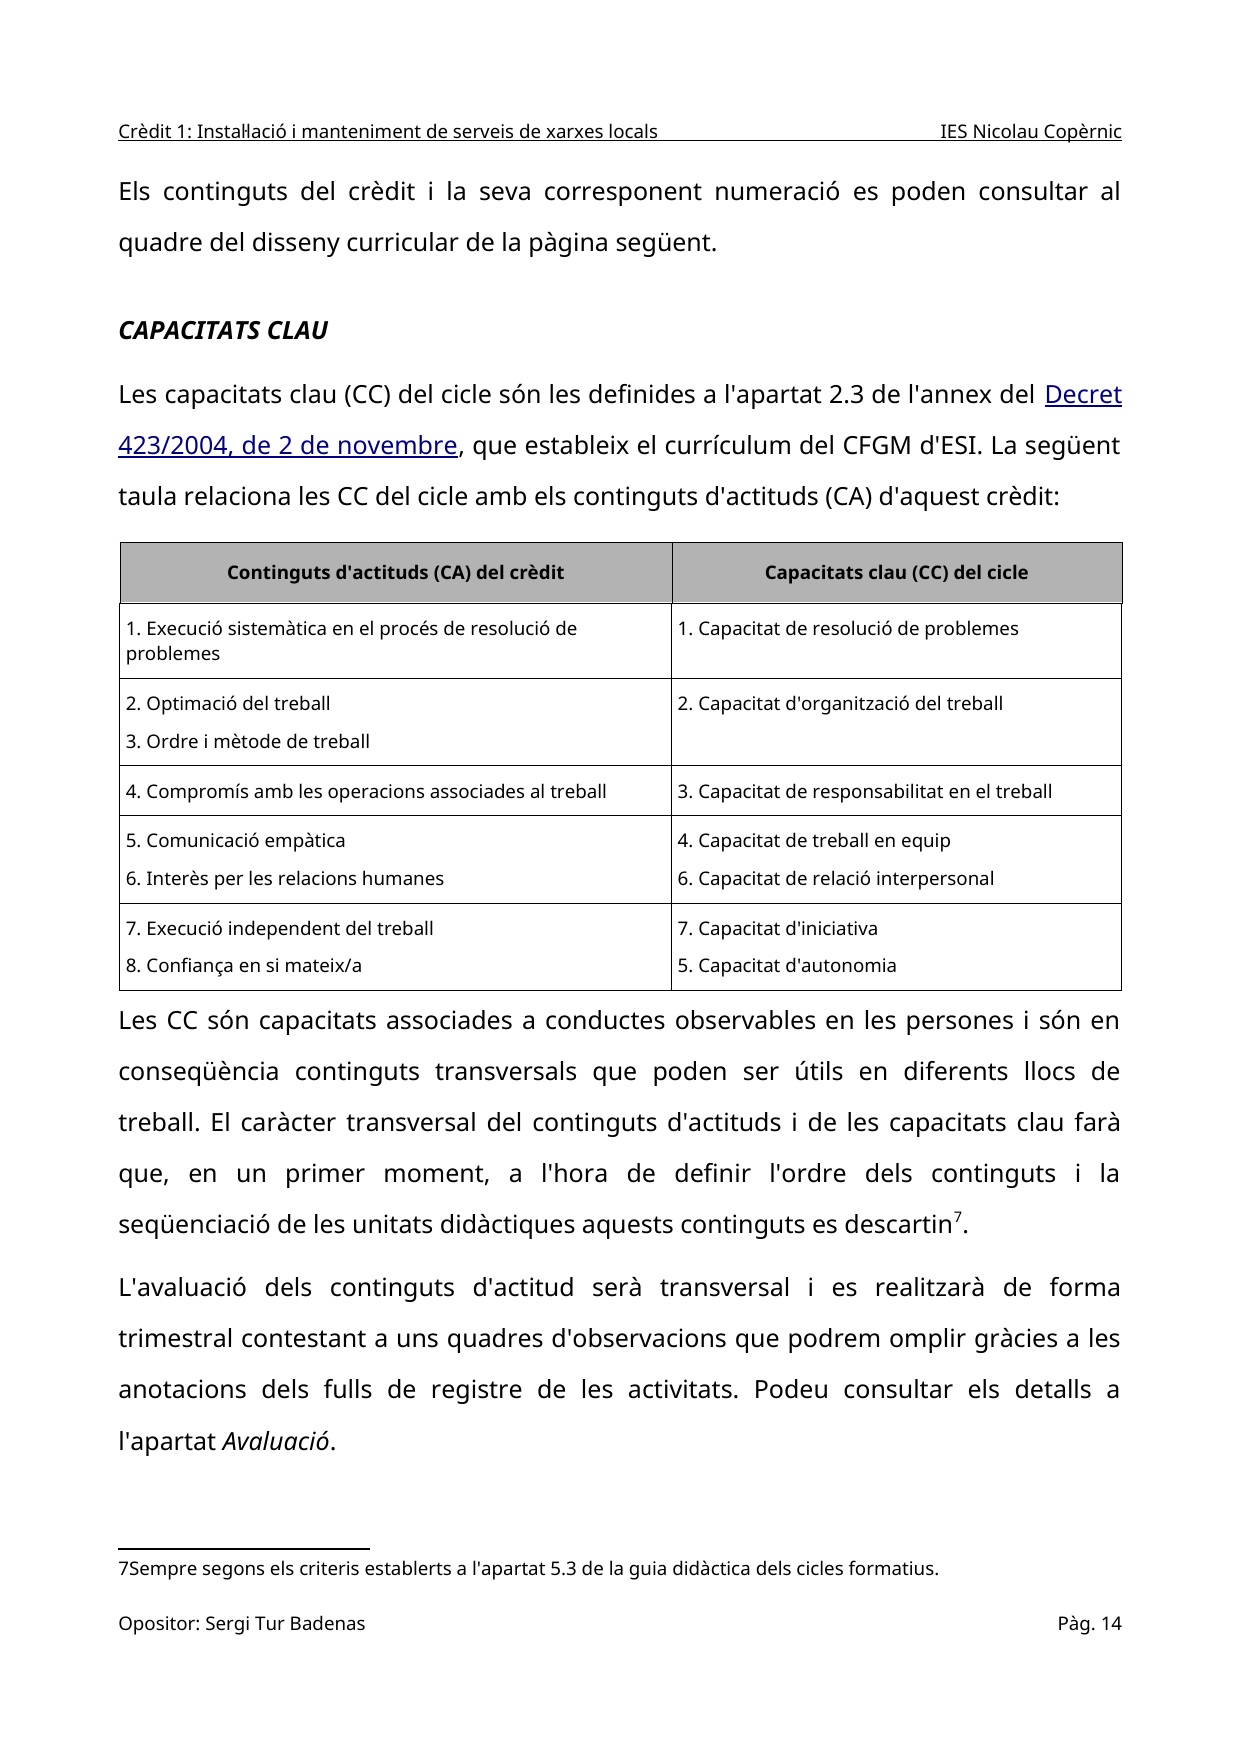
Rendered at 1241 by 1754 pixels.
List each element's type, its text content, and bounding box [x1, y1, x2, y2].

text L'avaluació dels continguts d'actitud serà transversal i es realitzarà de forma trimestral contestant a uns quadres d'observacions que podrem omplir gràcies a les anotacions dels fulls de registre de les activitats. Podeu consultar els detalls a l'apartat Avaluació. [118, 1270, 1122, 1457]
table_cell 1. Capacitat de resolució de problemes [672, 604, 1121, 678]
text Els continguts del crèdit i la seva corresponent numeració es poden consultar al quadre del disseny curricular de la pàgina següent. [118, 173, 1122, 258]
text Sempre segons els criteris establerts a l'apartat 5.3 de la guia didàctica dels cicles formatius. [118, 1555, 1122, 1581]
text Les capacitats clau (CC) del cicle són les definides a l'apartat 2.3 de l'annex del Decret 423/2004, de 2 de novembre, que estableix el currículum del CFGM d'ESI. La següent taula relaciona les CC del cicle amb els continguts d'actituds (CA) d'aquest crèdit: [118, 376, 1122, 512]
subtitle CAPACITATS CLAU [118, 313, 1122, 347]
table_cell 4. Compromís amb les operacions associades al treball [120, 766, 671, 815]
text Les CC són capacitats associades a conductes observables en les persones i són en conseqüència continguts transversals que poden ser útils en diferents llocs de treball. El caràcter transversal del continguts d'actituds i de les capacitats clau farà que, en un primer moment, a l'hora de definir l'ordre dels continguts i la seqüenciació de les unitats didàctiques aquests continguts es descartin. [118, 1002, 1122, 1241]
table_cell 2. Capacitat d'organització del treball [672, 679, 1121, 765]
table_cell 7. Capacitat d'iniciativa 5. Capacitat d'autonomia [672, 904, 1121, 990]
table_cell 7. Execució independent del treball 8. Confiança en si mateix/a [120, 904, 671, 990]
table_cell 2. Optimació del treball 3. Ordre i mètode de treball [120, 679, 671, 765]
table_cell 4. Capacitat de treball en equip 6. Capacitat de relació interpersonal [672, 816, 1121, 902]
table_header Continguts d'actituds (CA) del crèdit [121, 543, 672, 602]
table_cell 3. Capacitat de responsabilitat en el treball [672, 766, 1121, 815]
table_cell 1. Execució sistemàtica en el procés de resolució de problemes [120, 604, 671, 678]
table_header Capacitats clau (CC) del cicle [673, 543, 1122, 602]
table_cell 5. Comunicació empàtica 6. Interès per les relacions humanes [120, 816, 671, 902]
